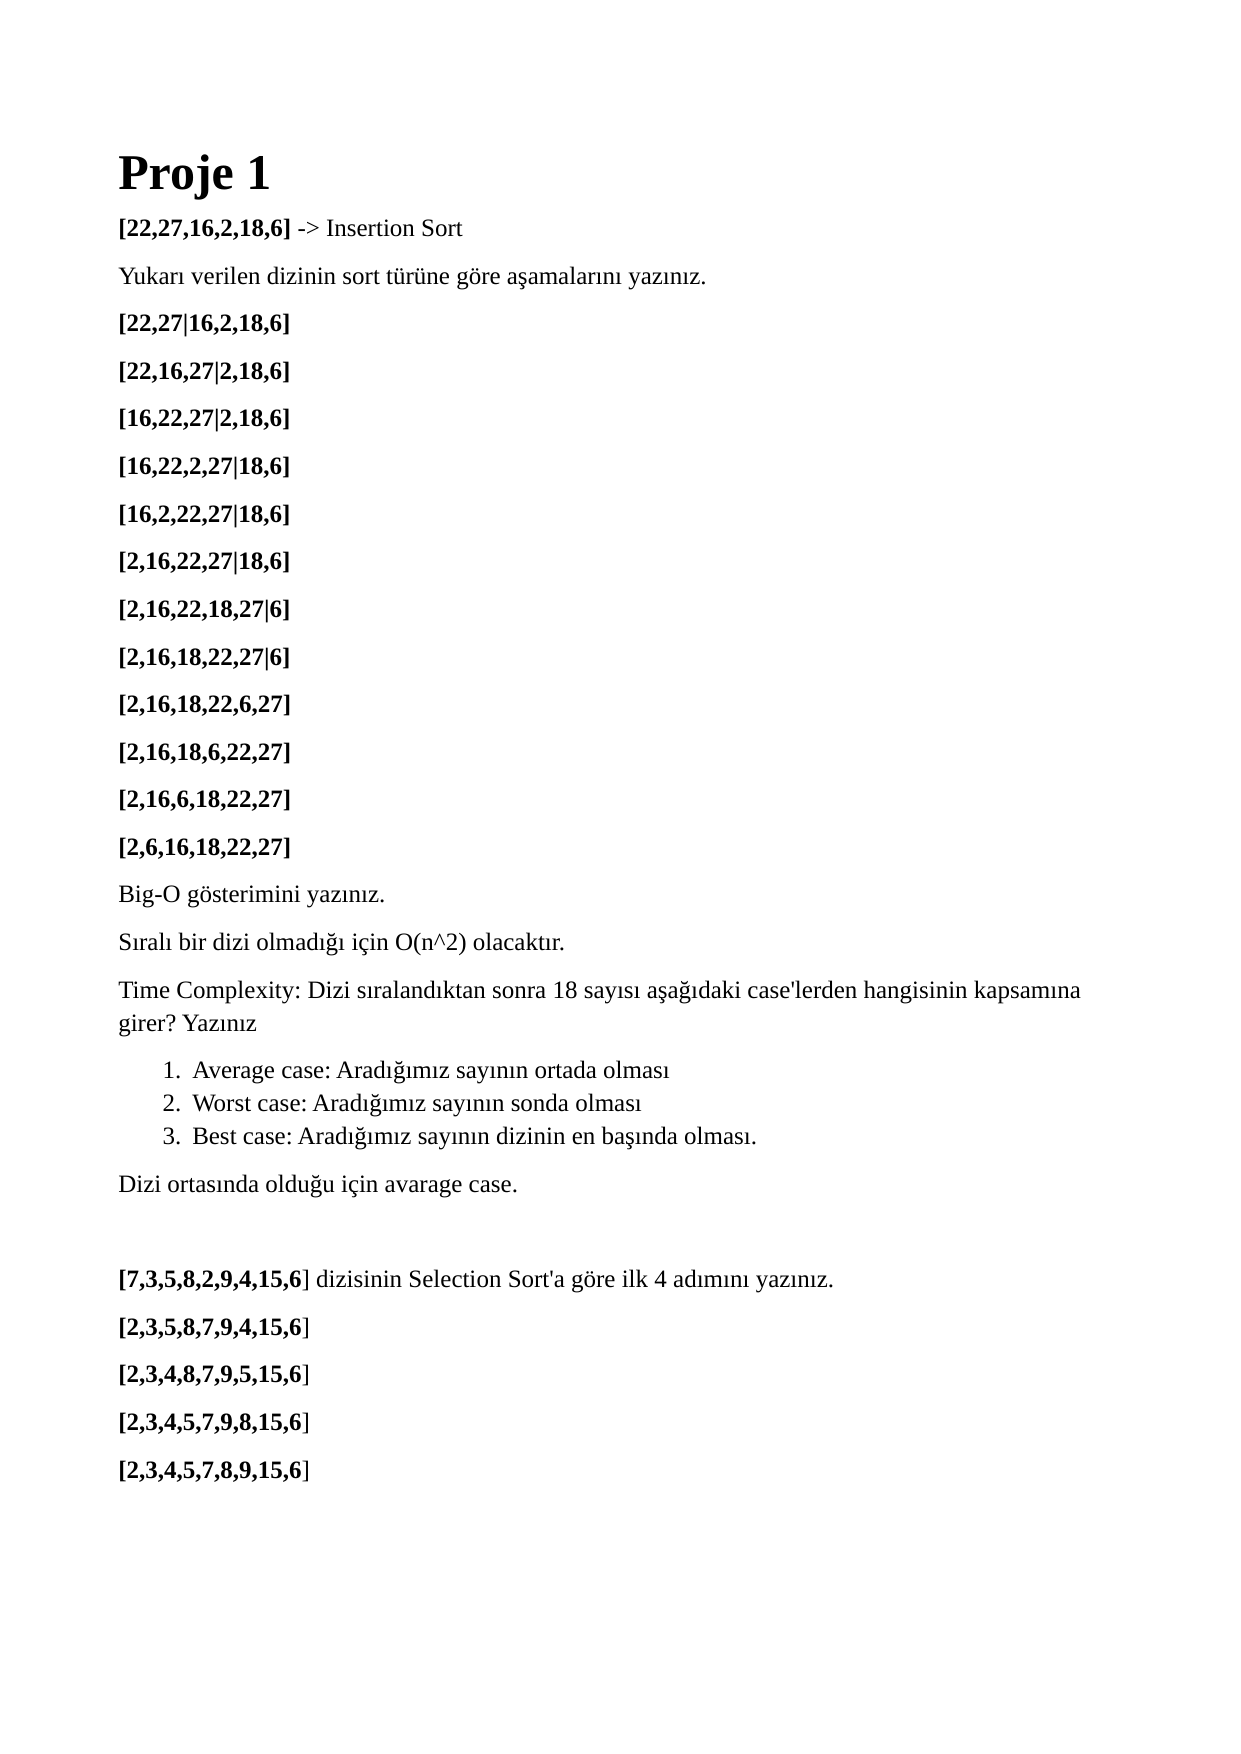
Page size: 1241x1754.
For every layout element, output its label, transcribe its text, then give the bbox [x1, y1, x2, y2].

list Worst case: Aradığımız sayının sonda olması [162, 1088, 1122, 1117]
text [2,3,4,5,7,8,9,15,6] [118, 1455, 1122, 1483]
text Time Complexity: Dizi sıralandıktan sonra 18 sayısı aşağıdaki case'lerden hangisinin kapsamına girer? Yazınız [118, 975, 1122, 1037]
text [2,16,6,18,22,27] [118, 784, 1122, 813]
list Best case: Aradığımız sayının dizinin en başında olması. [162, 1121, 1122, 1150]
list Average case: Aradığımız sayının ortada olması [162, 1055, 1122, 1084]
text [2,3,4,5,7,9,8,15,6] [118, 1407, 1122, 1436]
text [2,16,18,22,27|6] [118, 642, 1122, 670]
text [2,6,16,18,22,27] [118, 832, 1122, 861]
text [2,16,18,6,22,27] [118, 737, 1122, 766]
text [16,2,22,27|18,6] [118, 499, 1122, 527]
text [2,3,5,8,7,9,4,15,6] [118, 1312, 1122, 1341]
text [22,27,16,2,18,6] -> Insertion Sort [118, 213, 1122, 242]
text [2,3,4,8,7,9,5,15,6] [118, 1359, 1122, 1388]
text [2,16,22,27|18,6] [118, 546, 1122, 575]
text [7,3,5,8,2,9,4,15,6] dizisinin Selection Sort'a göre ilk 4 adımını yazınız. [118, 1264, 1122, 1293]
text [16,22,2,27|18,6] [118, 451, 1122, 480]
text Yukarı verilen dizinin sort türüne göre aşamalarını yazınız. [118, 261, 1122, 289]
subtitle Proje 1 [118, 143, 1122, 201]
text [22,27|16,2,18,6] [118, 308, 1122, 337]
text [16,22,27|2,18,6] [118, 403, 1122, 432]
text Dizi ortasında olduğu için avarage case. [118, 1169, 1122, 1198]
text [2,16,18,22,6,27] [118, 689, 1122, 718]
text Big-O gösterimini yazınız. [118, 879, 1122, 908]
text Sıralı bir dizi olmadığı için O(n^2) olacaktır. [118, 927, 1122, 956]
text [2,16,22,18,27|6] [118, 594, 1122, 623]
text [22,16,27|2,18,6] [118, 356, 1122, 385]
